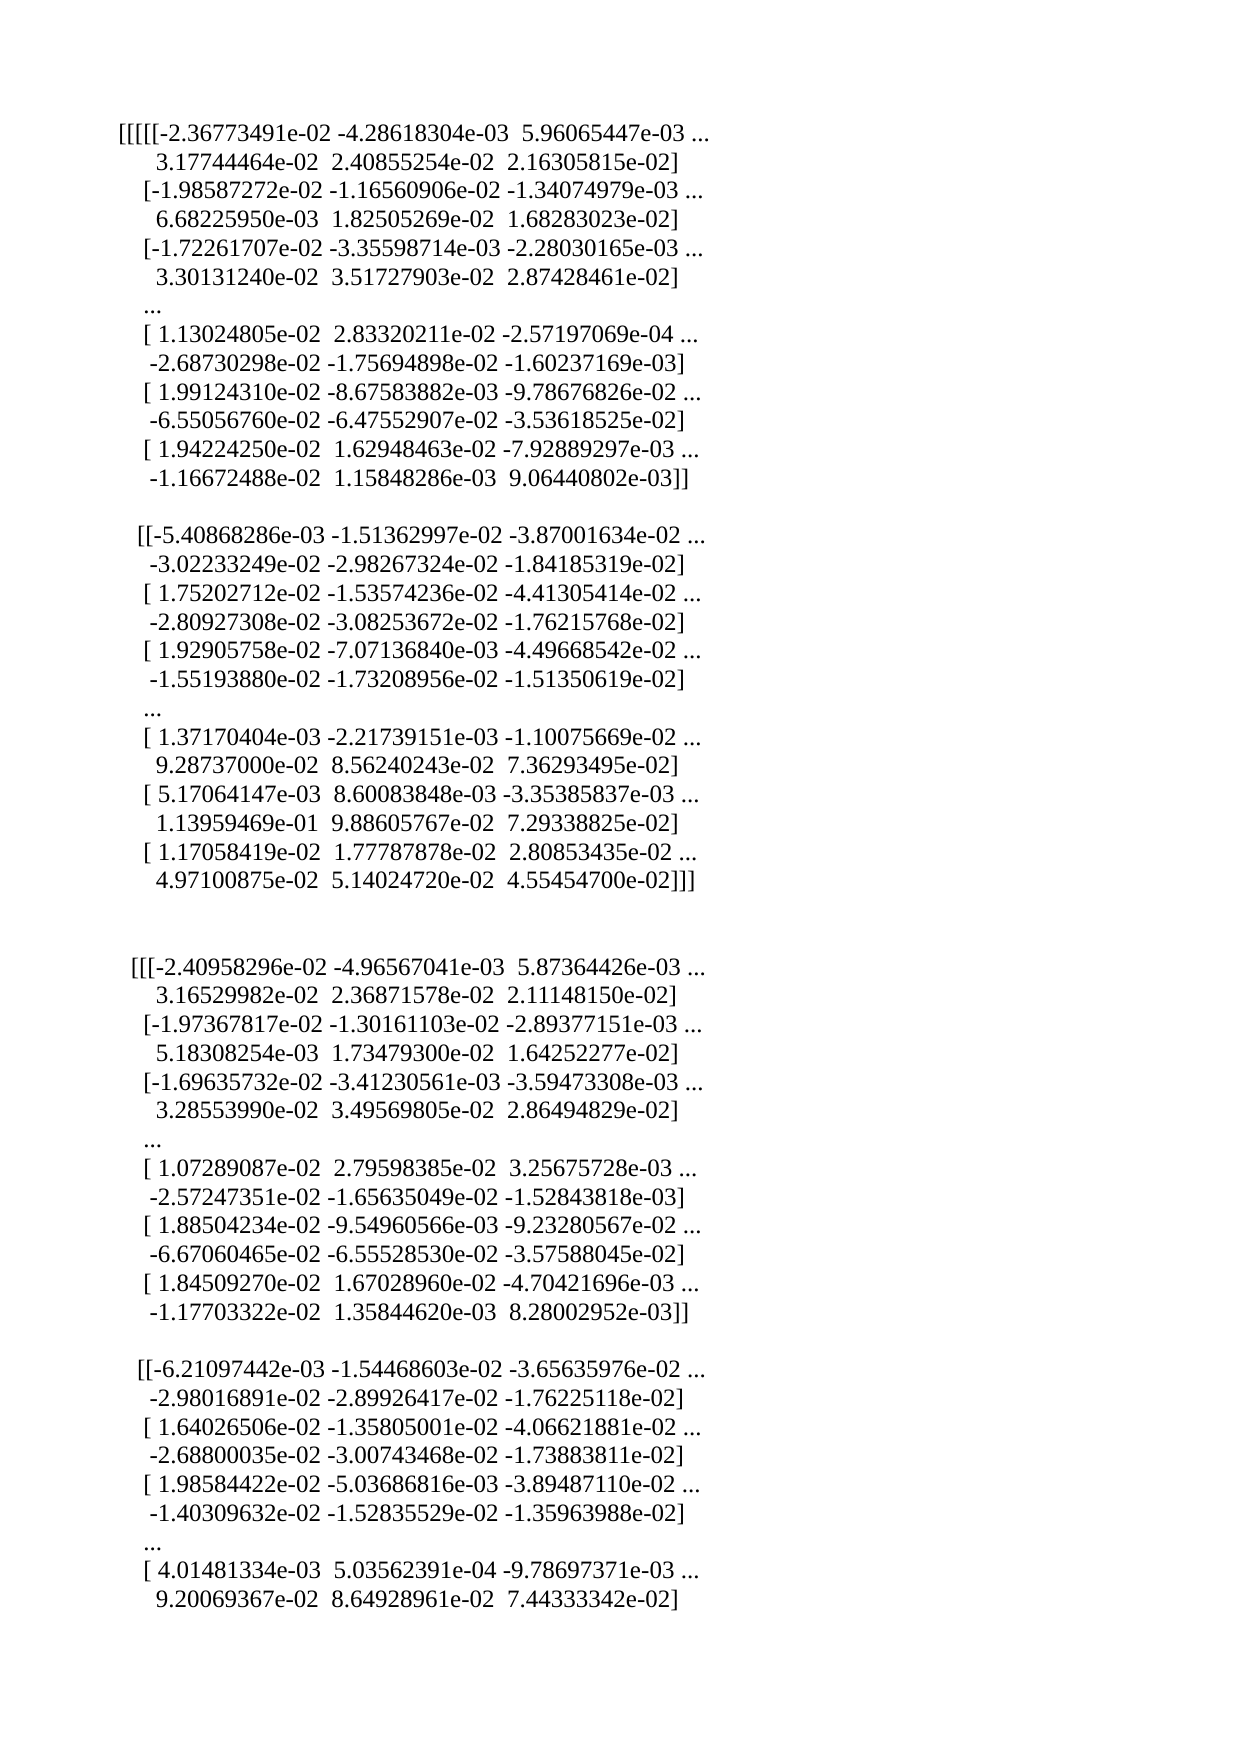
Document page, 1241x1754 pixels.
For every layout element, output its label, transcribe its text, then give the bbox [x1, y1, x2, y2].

text 3.30131240e-02 3.51727903e-02 2.87428461e-02] [118, 262, 1122, 291]
text [ 1.88504234e-02 -9.54960566e-03 -9.23280567e-02 ... [118, 1211, 1122, 1239]
text [[-6.21097442e-03 -1.54468603e-02 -3.65635976e-02 ... [118, 1354, 1122, 1383]
text -6.67060465e-02 -6.55528530e-02 -3.57588045e-02] [118, 1239, 1122, 1268]
text ... [118, 1527, 1122, 1556]
text [ 1.75202712e-02 -1.53574236e-02 -4.41305414e-02 ... [118, 578, 1122, 607]
text [ 4.01481334e-03 5.03562391e-04 -9.78697371e-03 ... [118, 1556, 1122, 1584]
text -2.68800035e-02 -3.00743468e-02 -1.73883811e-02] [118, 1441, 1122, 1469]
text 1.13959469e-01 9.88605767e-02 7.29338825e-02] [118, 808, 1122, 837]
text [ 1.13024805e-02 2.83320211e-02 -2.57197069e-04 ... [118, 319, 1122, 348]
text [[-5.40868286e-03 -1.51362997e-02 -3.87001634e-02 ... [118, 521, 1122, 549]
text -1.40309632e-02 -1.52835529e-02 -1.35963988e-02] [118, 1498, 1122, 1527]
text [ 1.07289087e-02 2.79598385e-02 3.25675728e-03 ... [118, 1153, 1122, 1182]
text 4.97100875e-02 5.14024720e-02 4.55454700e-02]]] [118, 866, 1122, 894]
text -2.98016891e-02 -2.89926417e-02 -1.76225118e-02] [118, 1383, 1122, 1412]
text 6.68225950e-03 1.82505269e-02 1.68283023e-02] [118, 204, 1122, 233]
text [ 1.92905758e-02 -7.07136840e-03 -4.49668542e-02 ... [118, 636, 1122, 664]
text [ 5.17064147e-03 8.60083848e-03 -3.35385837e-03 ... [118, 779, 1122, 808]
text -2.68730298e-02 -1.75694898e-02 -1.60237169e-03] [118, 348, 1122, 377]
text -1.16672488e-02 1.15848286e-03 9.06440802e-03]] [118, 463, 1122, 492]
text -3.02233249e-02 -2.98267324e-02 -1.84185319e-02] [118, 549, 1122, 578]
text -1.55193880e-02 -1.73208956e-02 -1.51350619e-02] [118, 664, 1122, 693]
text 3.16529982e-02 2.36871578e-02 2.11148150e-02] [118, 981, 1122, 1009]
text [ 1.98584422e-02 -5.03686816e-03 -3.89487110e-02 ... [118, 1469, 1122, 1498]
text 9.20069367e-02 8.64928961e-02 7.44333342e-02] [118, 1584, 1122, 1613]
text [-1.97367817e-02 -1.30161103e-02 -2.89377151e-03 ... [118, 1009, 1122, 1038]
text [-1.98587272e-02 -1.16560906e-02 -1.34074979e-03 ... [118, 176, 1122, 204]
text [[[-2.40958296e-02 -4.96567041e-03 5.87364426e-03 ... [118, 952, 1122, 981]
text 5.18308254e-03 1.73479300e-02 1.64252277e-02] [118, 1038, 1122, 1067]
text 3.17744464e-02 2.40855254e-02 2.16305815e-02] [118, 147, 1122, 176]
text [ 1.17058419e-02 1.77787878e-02 2.80853435e-02 ... [118, 837, 1122, 866]
text 3.28553990e-02 3.49569805e-02 2.86494829e-02] [118, 1096, 1122, 1124]
text -2.80927308e-02 -3.08253672e-02 -1.76215768e-02] [118, 607, 1122, 636]
text [ 1.64026506e-02 -1.35805001e-02 -4.06621881e-02 ... [118, 1412, 1122, 1441]
text [-1.72261707e-02 -3.35598714e-03 -2.28030165e-03 ... [118, 233, 1122, 262]
text ... [118, 291, 1122, 319]
text ... [118, 1124, 1122, 1153]
text ... [118, 693, 1122, 722]
text [ 1.37170404e-03 -2.21739151e-03 -1.10075669e-02 ... [118, 722, 1122, 751]
text [ 1.94224250e-02 1.62948463e-02 -7.92889297e-03 ... [118, 434, 1122, 463]
text -2.57247351e-02 -1.65635049e-02 -1.52843818e-03] [118, 1182, 1122, 1211]
text -6.55056760e-02 -6.47552907e-02 -3.53618525e-02] [118, 406, 1122, 434]
text 9.28737000e-02 8.56240243e-02 7.36293495e-02] [118, 751, 1122, 779]
text [ 1.99124310e-02 -8.67583882e-03 -9.78676826e-02 ... [118, 377, 1122, 406]
text [ 1.84509270e-02 1.67028960e-02 -4.70421696e-03 ... [118, 1268, 1122, 1297]
text -1.17703322e-02 1.35844620e-03 8.28002952e-03]] [118, 1297, 1122, 1326]
text [[[[[-2.36773491e-02 -4.28618304e-03 5.96065447e-03 ... [118, 118, 1122, 147]
text [-1.69635732e-02 -3.41230561e-03 -3.59473308e-03 ... [118, 1067, 1122, 1096]
